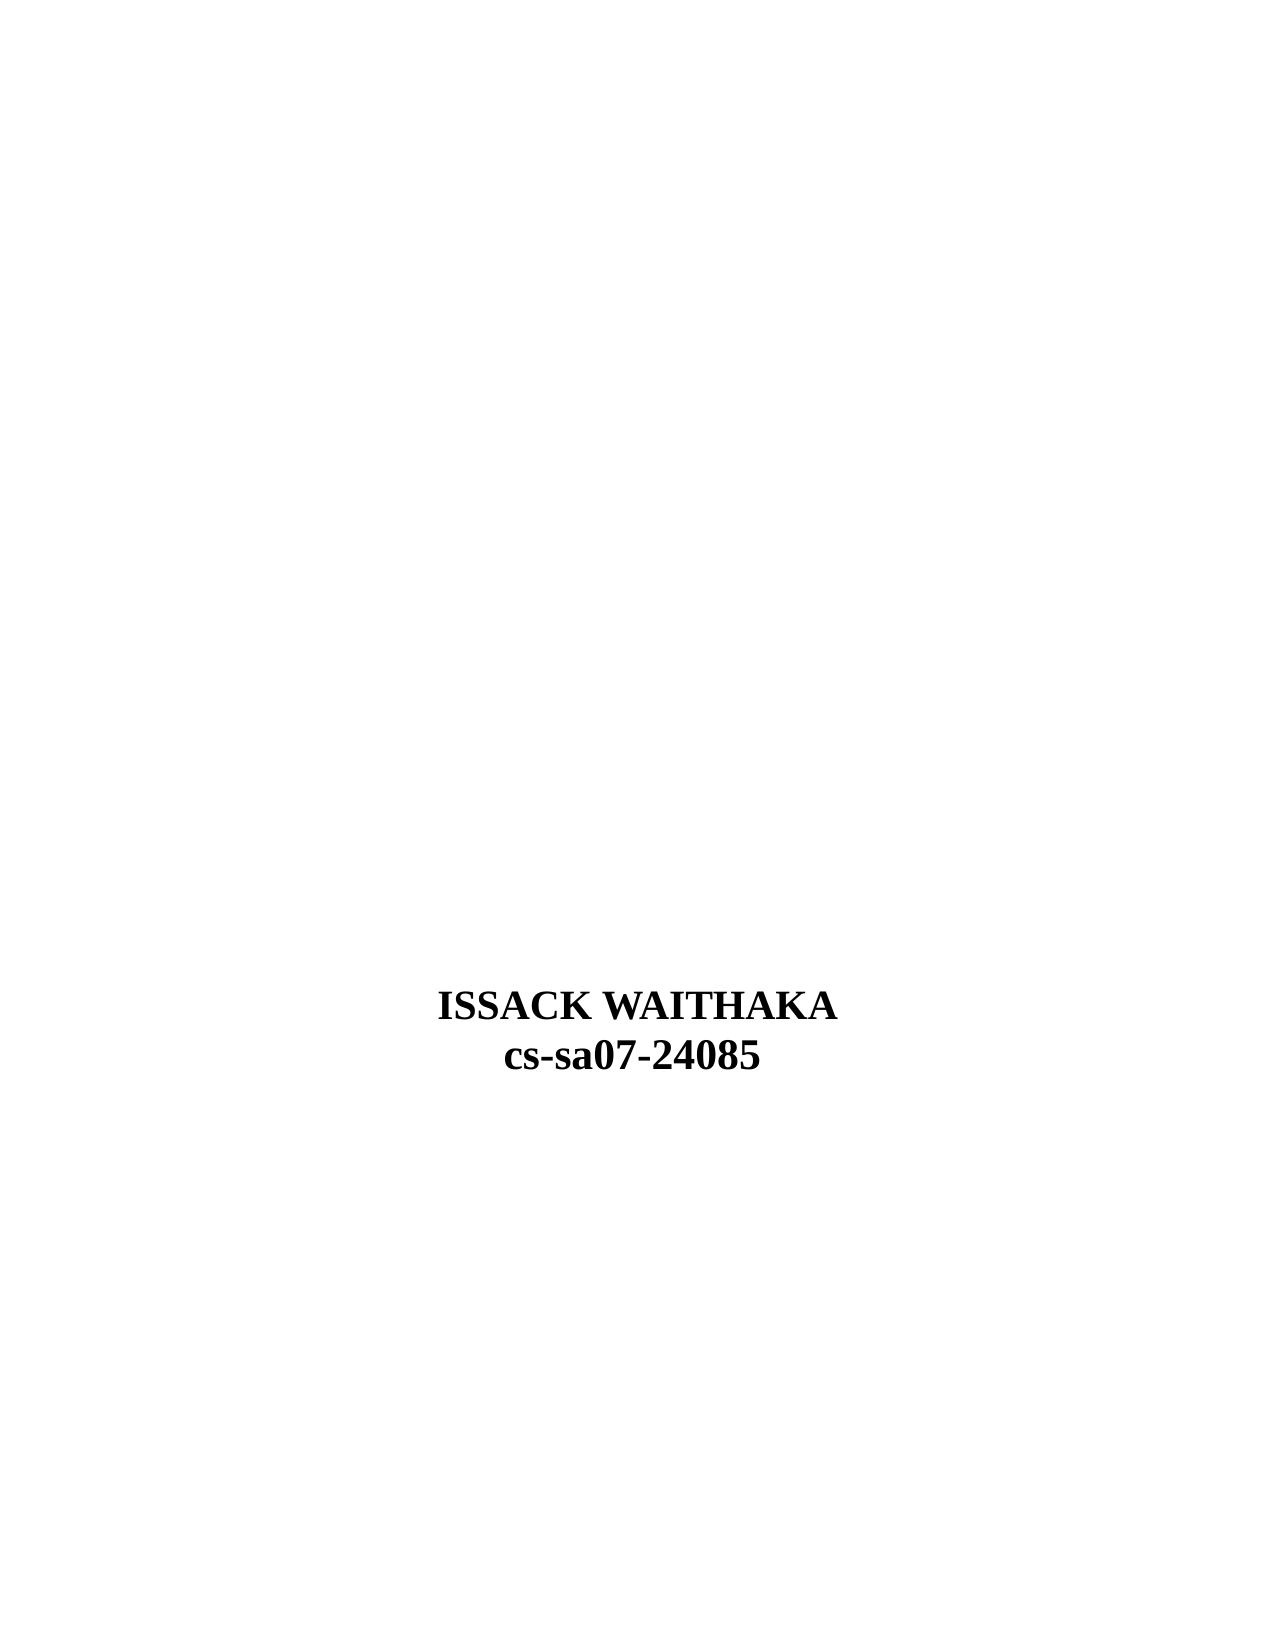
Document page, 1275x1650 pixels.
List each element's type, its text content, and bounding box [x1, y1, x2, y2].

text cs-sa07-24085 [118, 1028, 1157, 1079]
text ISSACK WAITHAKA [118, 981, 1157, 1028]
